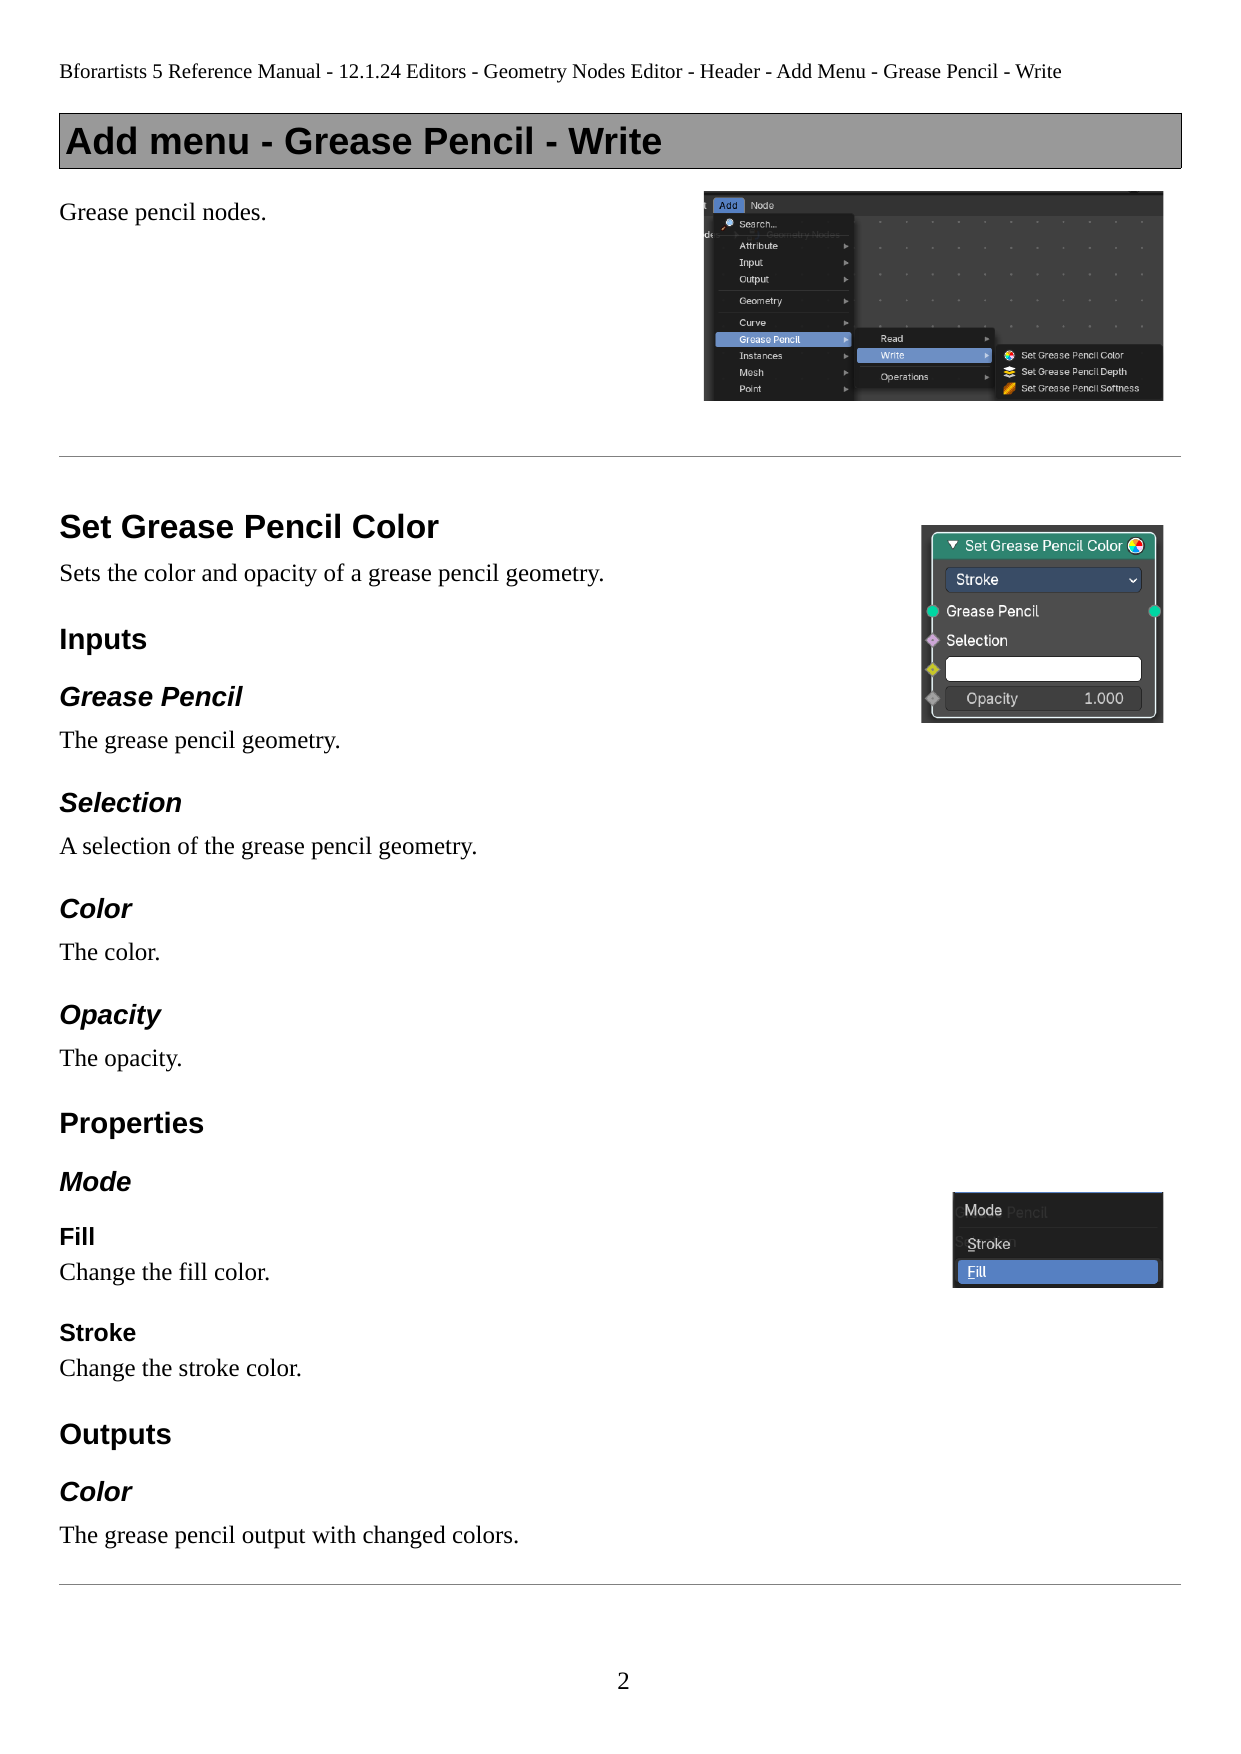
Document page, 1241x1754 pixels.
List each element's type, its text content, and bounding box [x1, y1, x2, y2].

subtitle Inputs [59, 622, 921, 656]
subtitle Color [59, 1476, 1181, 1507]
subtitle Set Grease Pencil Color [59, 507, 1181, 546]
text Change the stroke color. [59, 1353, 1181, 1382]
subtitle [1164, 681, 1181, 712]
subtitle Properties [59, 1106, 1181, 1140]
picture [703, 191, 1164, 401]
subtitle Fill [59, 1222, 952, 1251]
subtitle Selection [59, 786, 1181, 818]
text The grease pencil output with changed colors. [59, 1520, 1181, 1549]
text The opacity. [59, 1043, 1181, 1071]
text A selection of the grease pencil geometry. [59, 831, 1181, 859]
table_header Add menu - Grease Pencil - Write [60, 114, 1181, 168]
subtitle Stroke [59, 1318, 1181, 1347]
text Change the fill color. [59, 1257, 952, 1286]
subtitle [1164, 1222, 1181, 1251]
picture [952, 1192, 1164, 1288]
text Sets the color and opacity of a grease pencil geometry. [59, 558, 921, 587]
subtitle Mode [59, 1165, 1181, 1197]
picture [921, 525, 1164, 723]
text Grease pencil nodes. [59, 197, 703, 225]
text [1164, 197, 1181, 225]
subtitle Color [59, 892, 1181, 924]
subtitle Outputs [59, 1417, 1181, 1451]
subtitle Opacity [59, 998, 1181, 1030]
subtitle [1164, 622, 1181, 656]
text The color. [59, 937, 1181, 966]
text [1164, 1257, 1181, 1286]
text The grease pencil geometry. [59, 725, 1181, 754]
subtitle Grease Pencil [59, 681, 921, 712]
